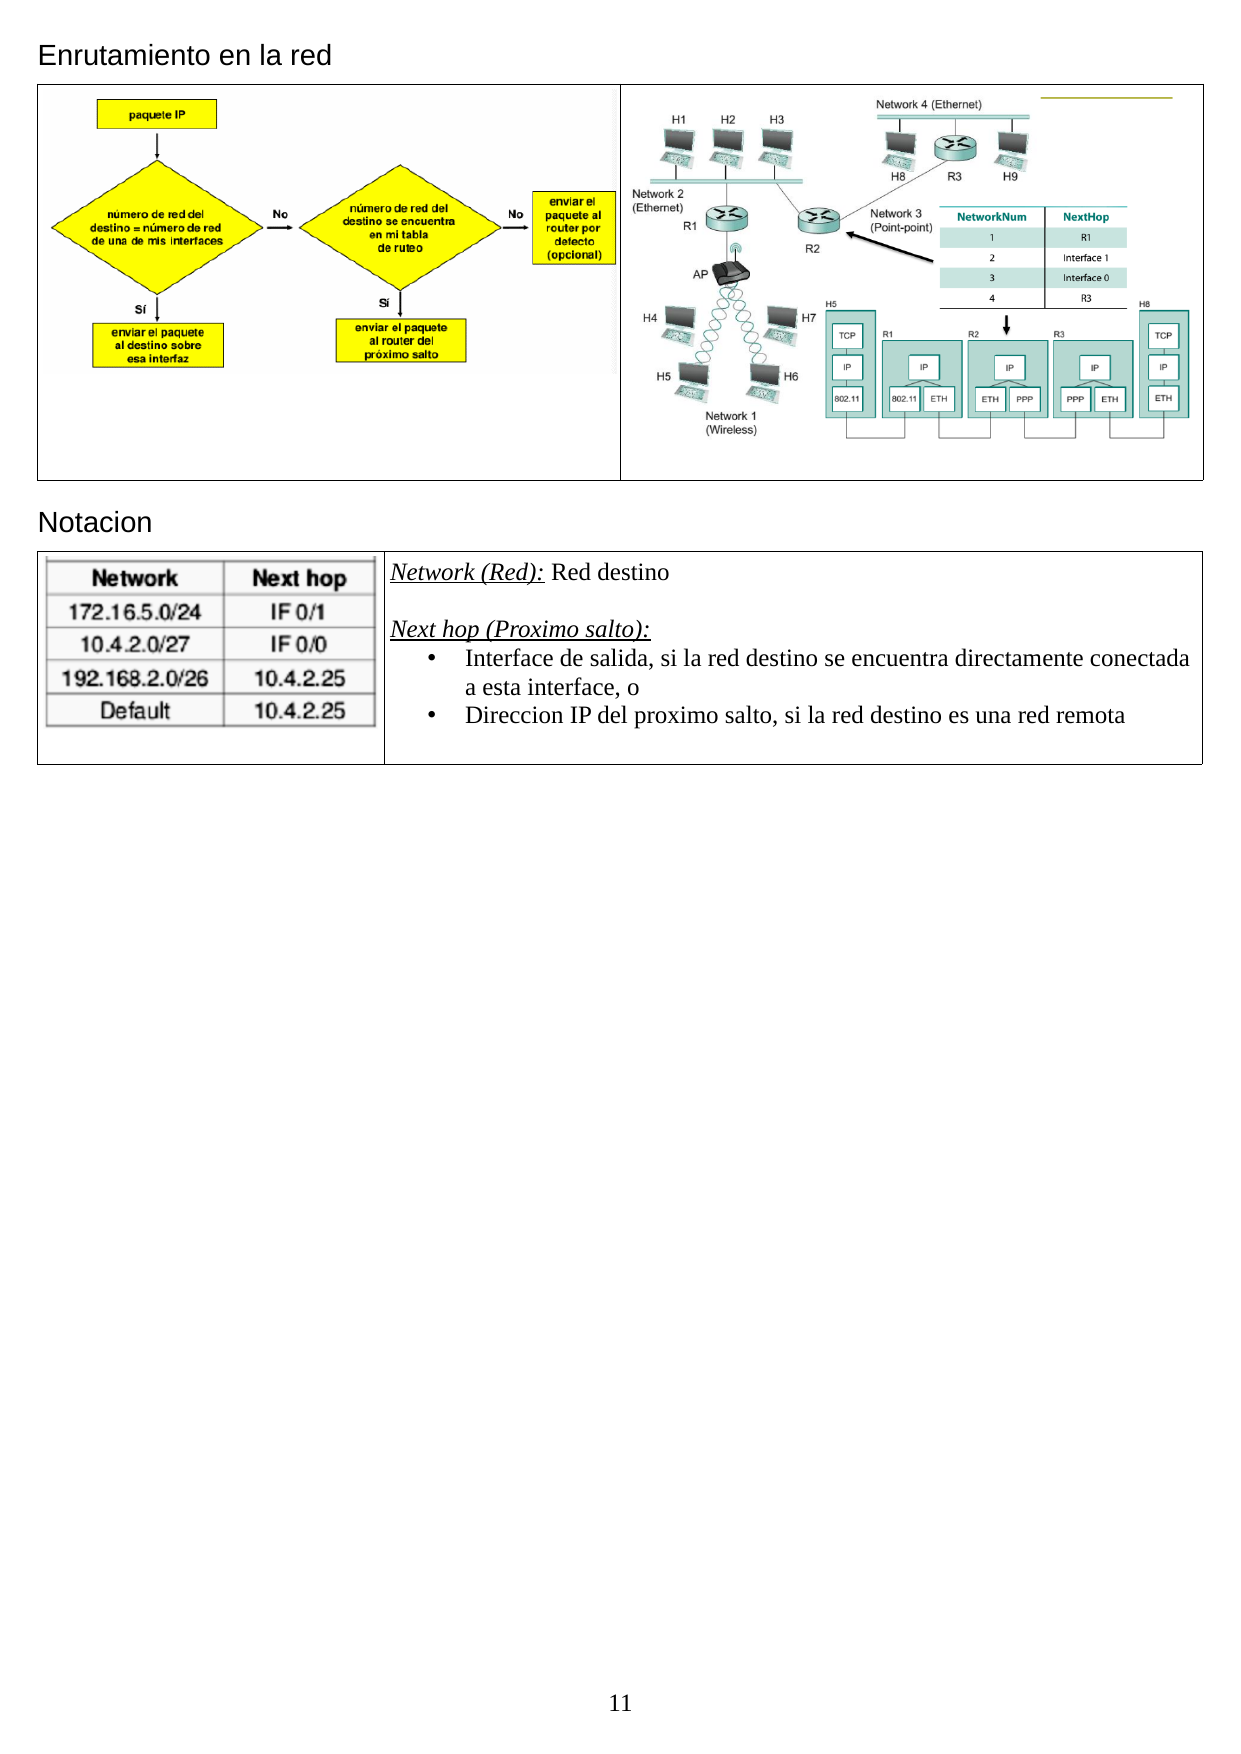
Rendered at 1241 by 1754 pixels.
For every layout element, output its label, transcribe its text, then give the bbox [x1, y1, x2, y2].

table_header [38, 552, 384, 764]
picture [43, 89, 617, 374]
picture [625, 89, 1197, 446]
table_header [38, 85, 620, 480]
table_header Network (Red): Red destino Next hop (Proximo salto): Interface de salida, si la red destino se encuentra directamente conectada a esta interface, o Direccion IP del proximo salto, si la red destino es una red remota [385, 552, 1202, 764]
subtitle Enrutamiento en la red [37, 37, 1203, 71]
picture [43, 556, 378, 729]
subtitle Notacion [37, 505, 1203, 538]
table_header [621, 85, 1203, 480]
